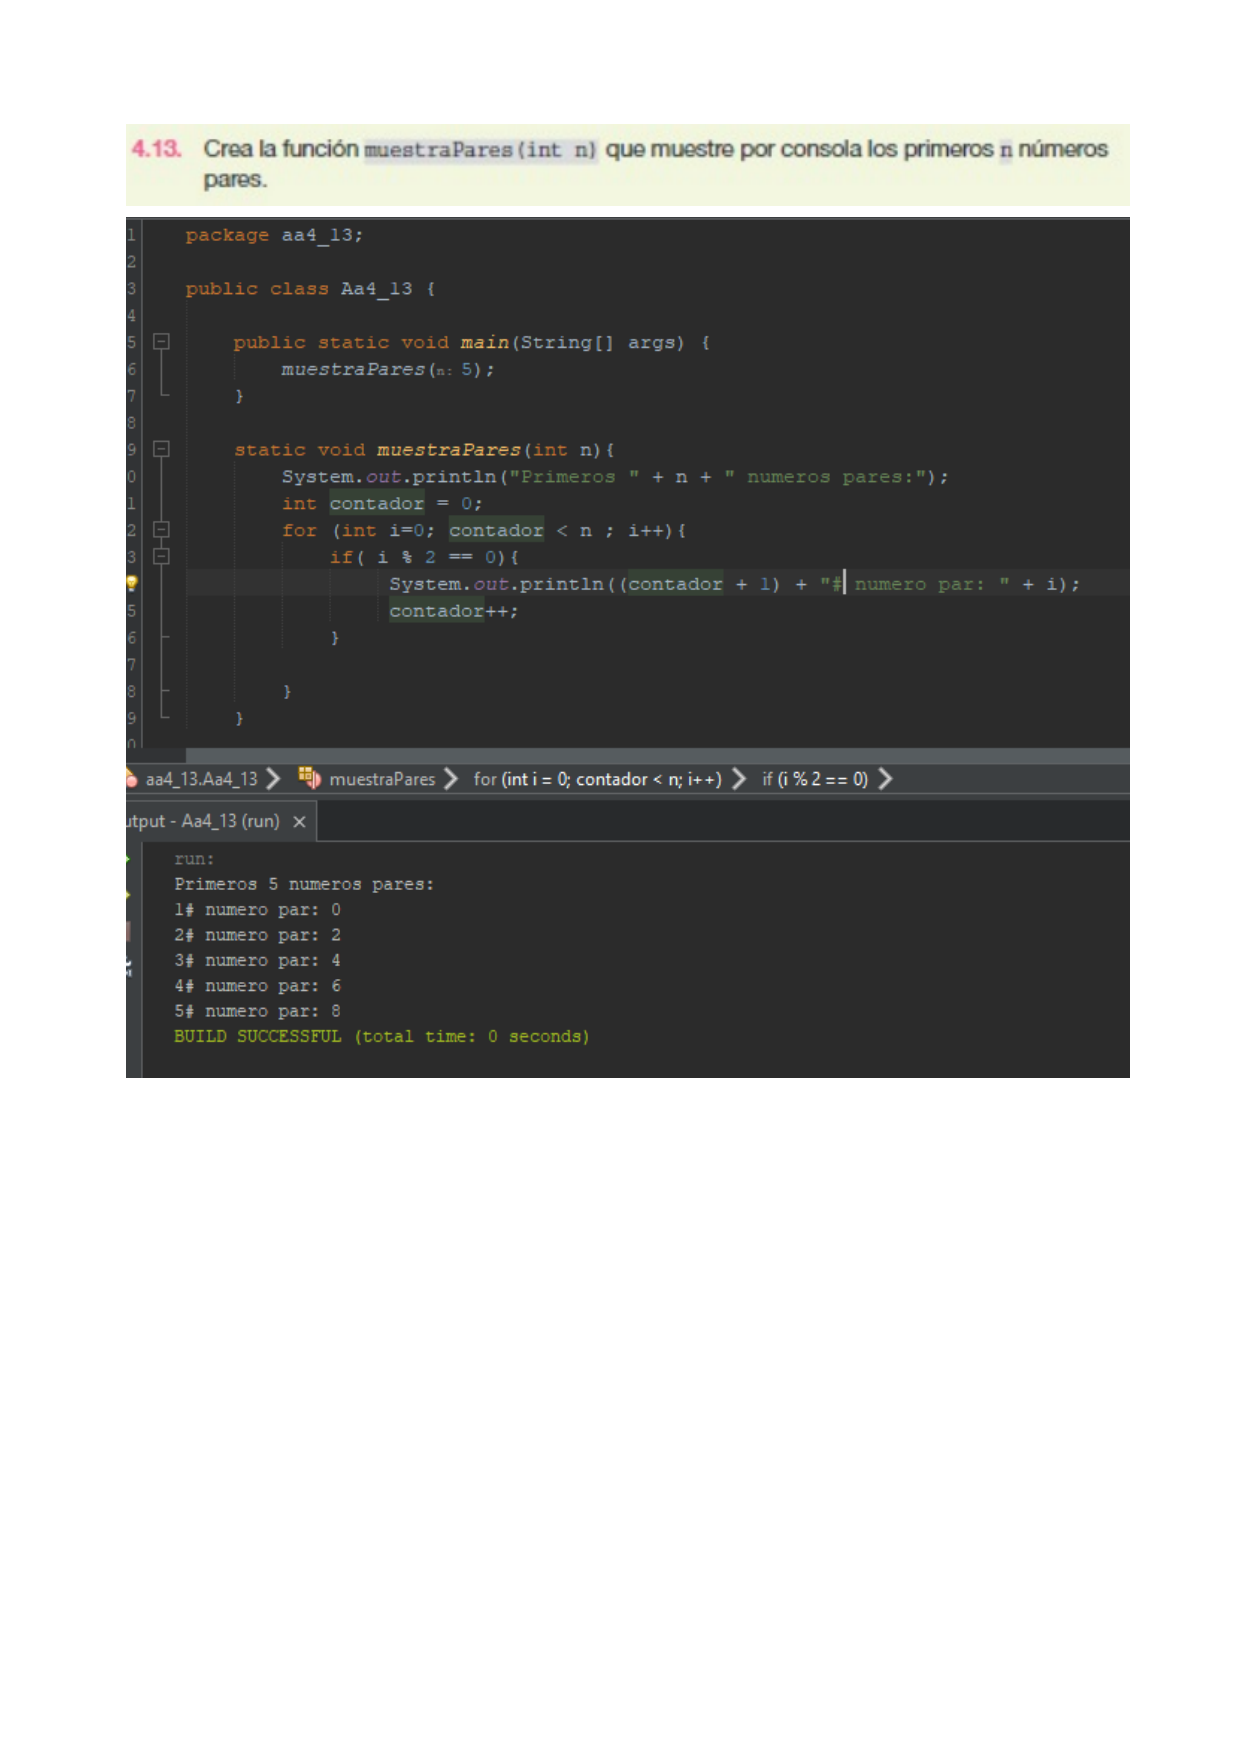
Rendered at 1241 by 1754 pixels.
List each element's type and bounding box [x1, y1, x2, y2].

picture [126, 124, 1130, 206]
picture [126, 217, 1130, 1078]
